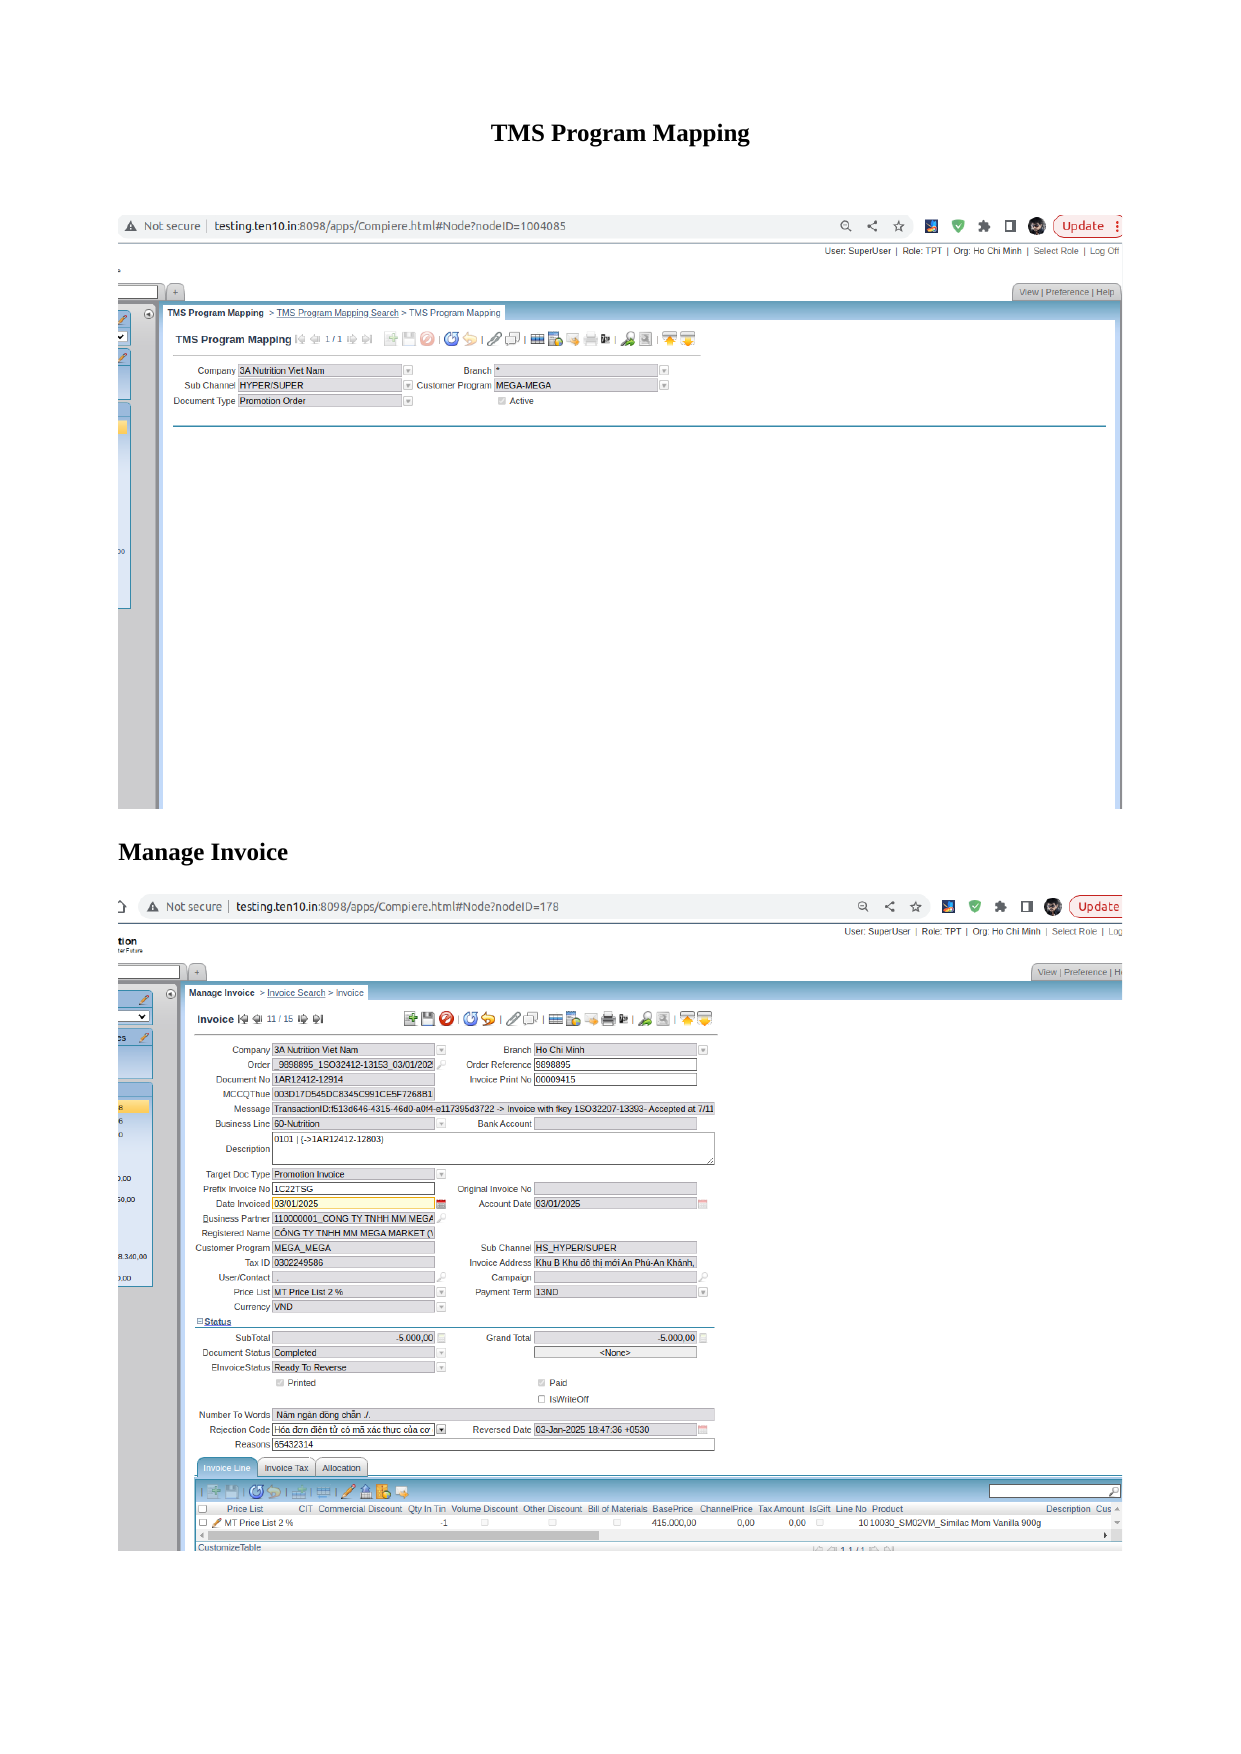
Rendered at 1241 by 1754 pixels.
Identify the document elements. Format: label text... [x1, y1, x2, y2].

text Manage Invoice [118, 837, 1122, 866]
picture [118, 894, 1123, 1551]
text TMS Program Mapping [118, 118, 1122, 147]
picture [118, 215, 1123, 809]
